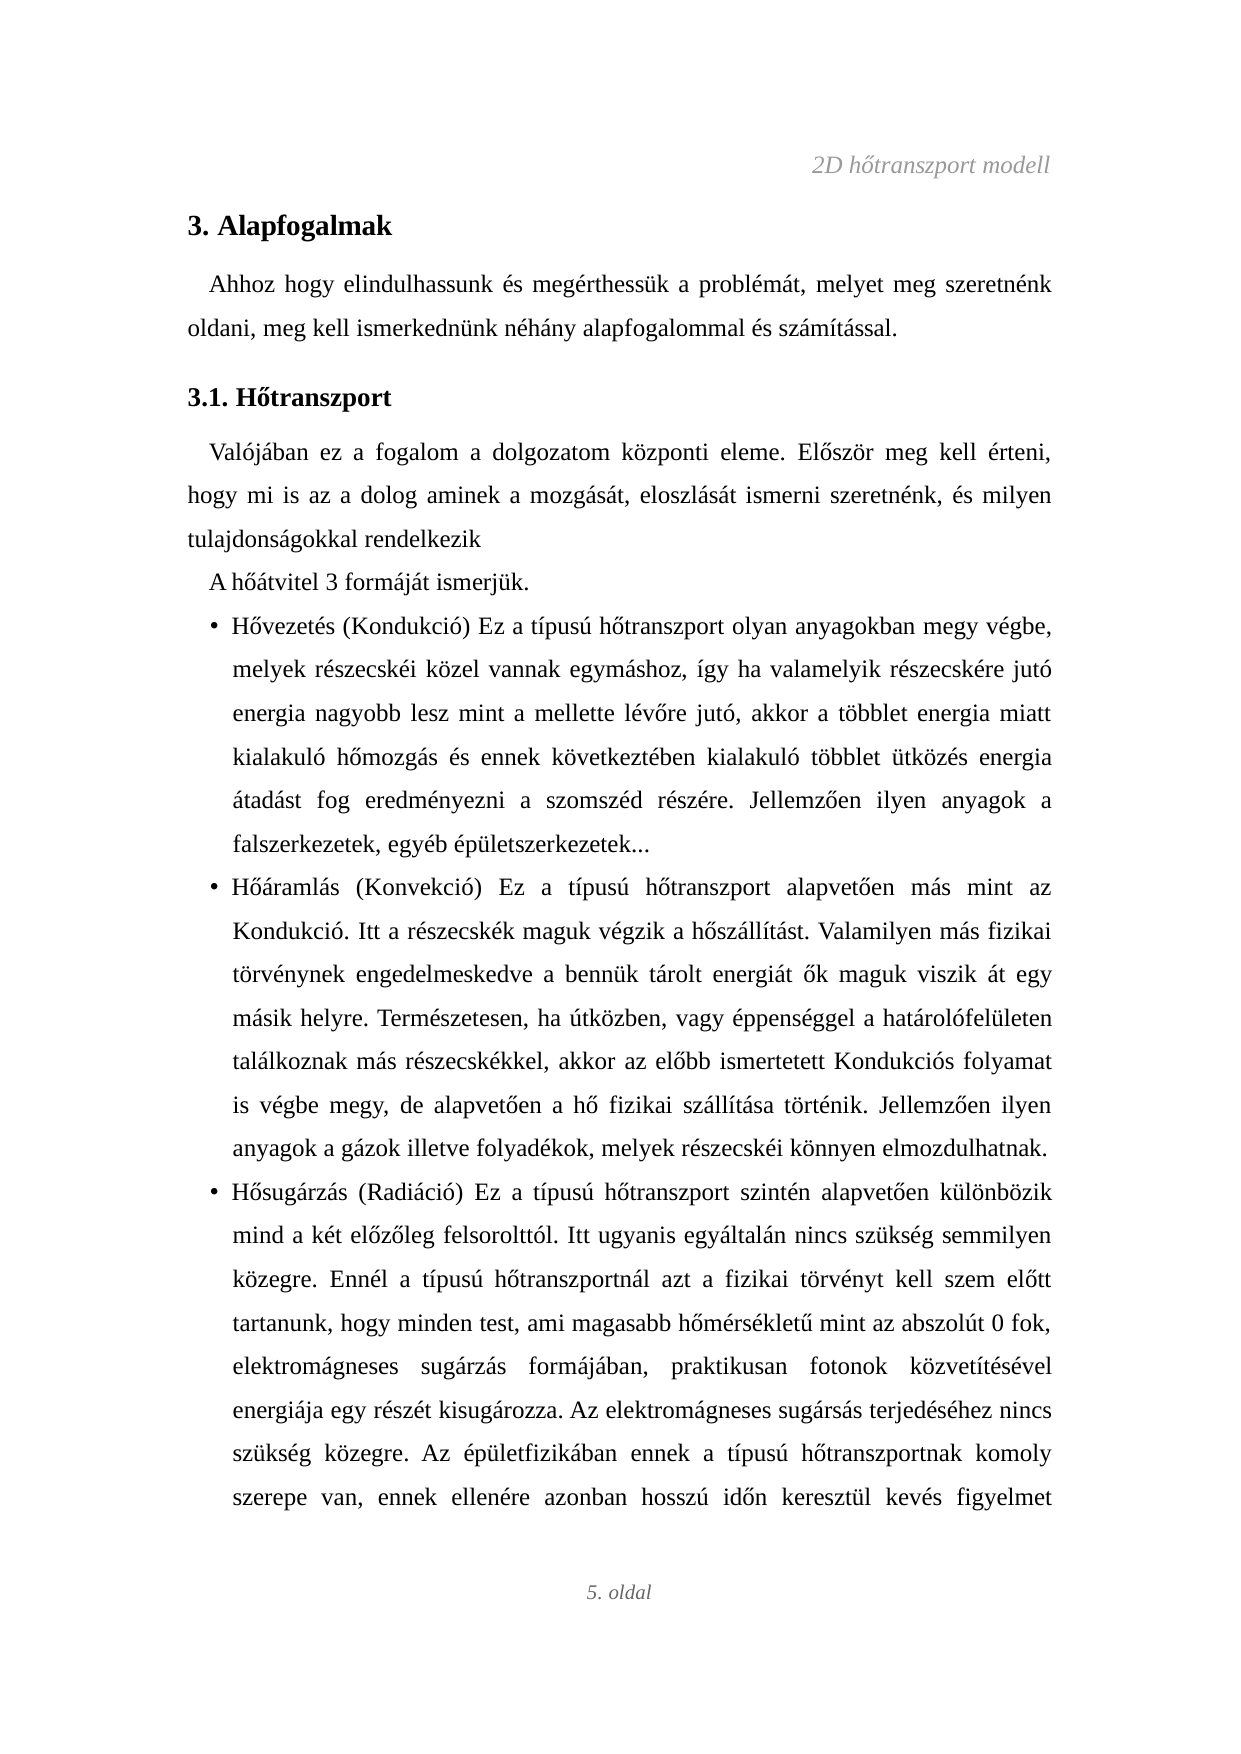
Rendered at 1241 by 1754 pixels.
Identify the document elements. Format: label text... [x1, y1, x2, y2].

subtitle Hőtranszport [187, 382, 1053, 413]
text A hőátvitel 3 formáját ismerjük. [187, 567, 1053, 596]
text Valójában ez a fogalom a dolgozatom központi eleme. Először meg kell érteni, hogy mi is az a dolog aminek a mozgását, eloszlását ismerni szeretnénk, és milyen tulajdonságokkal rendelkezik [187, 437, 1053, 553]
list Hőáramlás (Konvekció) Ez a típusú hőtranszport alapvetően más mint az Kondukció. Itt a részecskék maguk végzik a hőszállítást. Valamilyen más fizikai törvénynek engedelmeskedve a bennük tárolt energiát ők maguk viszik át egy másik helyre. Természetesen, ha útközben, vagy éppenséggel a határolófelületen találkoznak más részecskékkel, akkor az előbb ismertetett Kondukciós folyamat is végbe megy, de alapvetően a hő fizikai szállítása történik. Jellemzően ilyen anyagok a gázok illetve folyadékok, melyek részecskéi könnyen elmozdulhatnak. [210, 872, 1053, 1162]
list Hővezetés (Kondukció) Ez a típusú hőtranszport olyan anyagokban megy végbe, melyek részecskéi közel vannak egymáshoz, így ha valamelyik részecskére jutó energia nagyobb lesz mint a mellette lévőre jutó, akkor a többlet energia miatt kialakuló hőmozgás és ennek következtében kialakuló többlet ütközés energia átadást fog eredményezni a szomszéd részére. Jellemzően ilyen anyagok a falszerkezetek, egyéb épületszerkezetek... [210, 611, 1053, 858]
subtitle Alapfogalmak [187, 208, 1053, 242]
text Ahhoz hogy elindulhassunk és megérthessük a problémát, melyet meg szeretnénk oldani, meg kell ismerkednünk néhány alapfogalommal és számítással. [187, 269, 1053, 342]
list Hősugárzás (Radiáció) Ez a típusú hőtranszport szintén alapvetően különbözik mind a két előzőleg felsorolttól. Itt ugyanis egyáltalán nincs szükség semmilyen közegre. Ennél a típusú hőtranszportnál azt a fizikai törvényt kell szem előtt tartanunk, hogy minden test, ami magasabb hőmérsékletű mint az abszolút 0 fok, elektromágneses sugárzás formájában, praktikusan fotonok közvetítésével energiája egy részét kisugározza. Az elektromágneses sugársás terjedéséhez nincs szükség közegre. Az épületfizikában ennek a típusú hőtranszportnak komoly szerepe van, ennek ellenére azonban hosszú időn keresztül kevés figyelmet [210, 1177, 1053, 1511]
